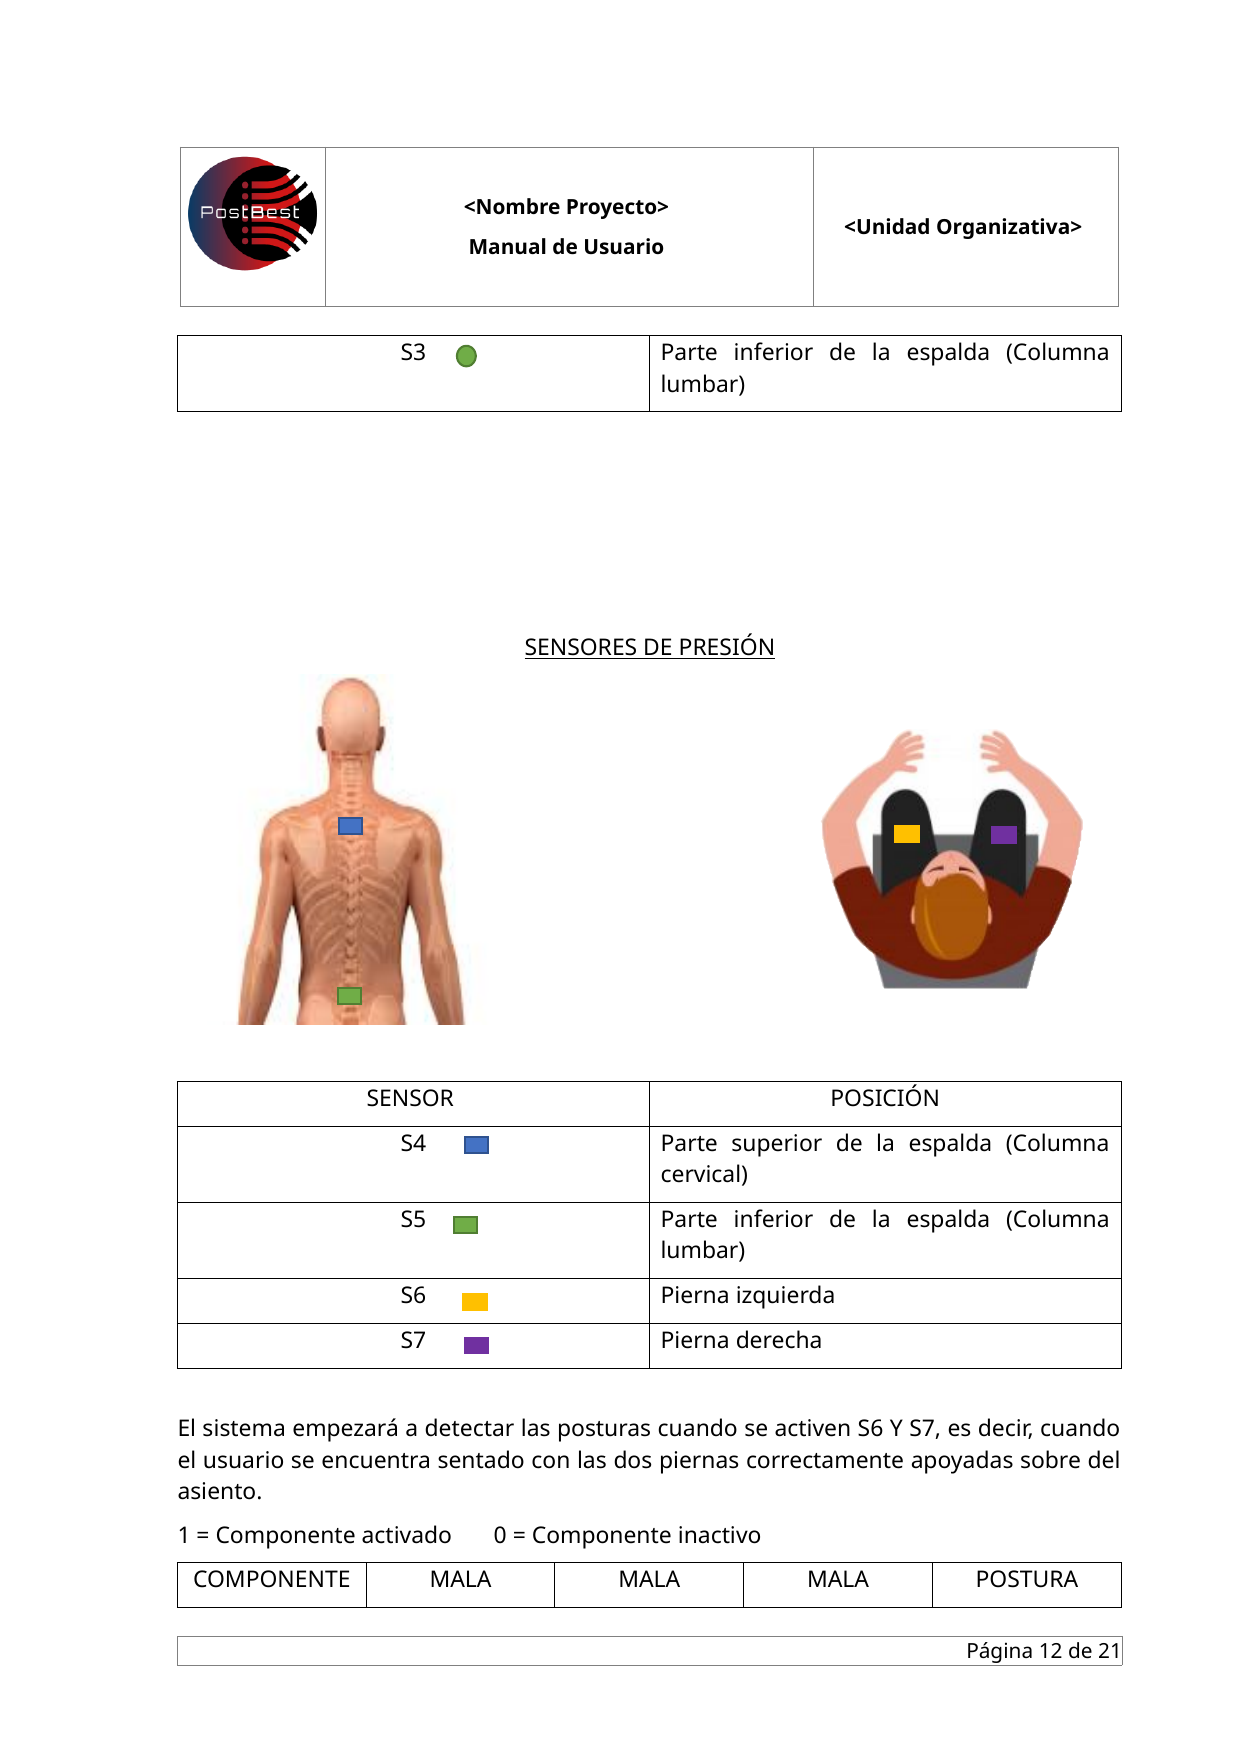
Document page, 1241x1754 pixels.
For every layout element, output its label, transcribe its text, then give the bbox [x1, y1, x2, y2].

table_cell S4 [178, 1127, 649, 1202]
table_header POSICIÓN [650, 1082, 1121, 1126]
text 1 = Componente activado 0 = Componente inactivo [177, 1518, 1122, 1550]
table_cell S6 [178, 1279, 649, 1323]
text SENSORES DE PRESIÓN [177, 631, 1122, 662]
table_cell Parte inferior de la espalda (Columna lumbar) [650, 336, 1121, 411]
table_header COMPONENTE [178, 1563, 366, 1607]
table_cell S7 [178, 1324, 649, 1367]
table_cell Pierna derecha [650, 1324, 1121, 1367]
text El sistema empezará a detectar las posturas cuando se activen S6 Y S7, es decir, cuando el usuario se encuentra sentado con las dos piernas correctamente apoyadas sobre del asiento. [177, 1412, 1122, 1506]
table_header SENSOR [178, 1082, 649, 1126]
table_header MALA [555, 1563, 743, 1607]
table_header MALA [367, 1563, 554, 1607]
table_cell Parte inferior de la espalda (Columna lumbar) [650, 1203, 1121, 1278]
table_header MALA [744, 1563, 932, 1607]
table_cell Pierna izquierda [650, 1279, 1121, 1323]
table_cell S5 [178, 1203, 649, 1278]
table_cell Parte superior de la espalda (Columna cervical) [650, 1127, 1121, 1202]
table_cell S3 [178, 336, 649, 411]
table_header POSTURA [933, 1563, 1121, 1607]
